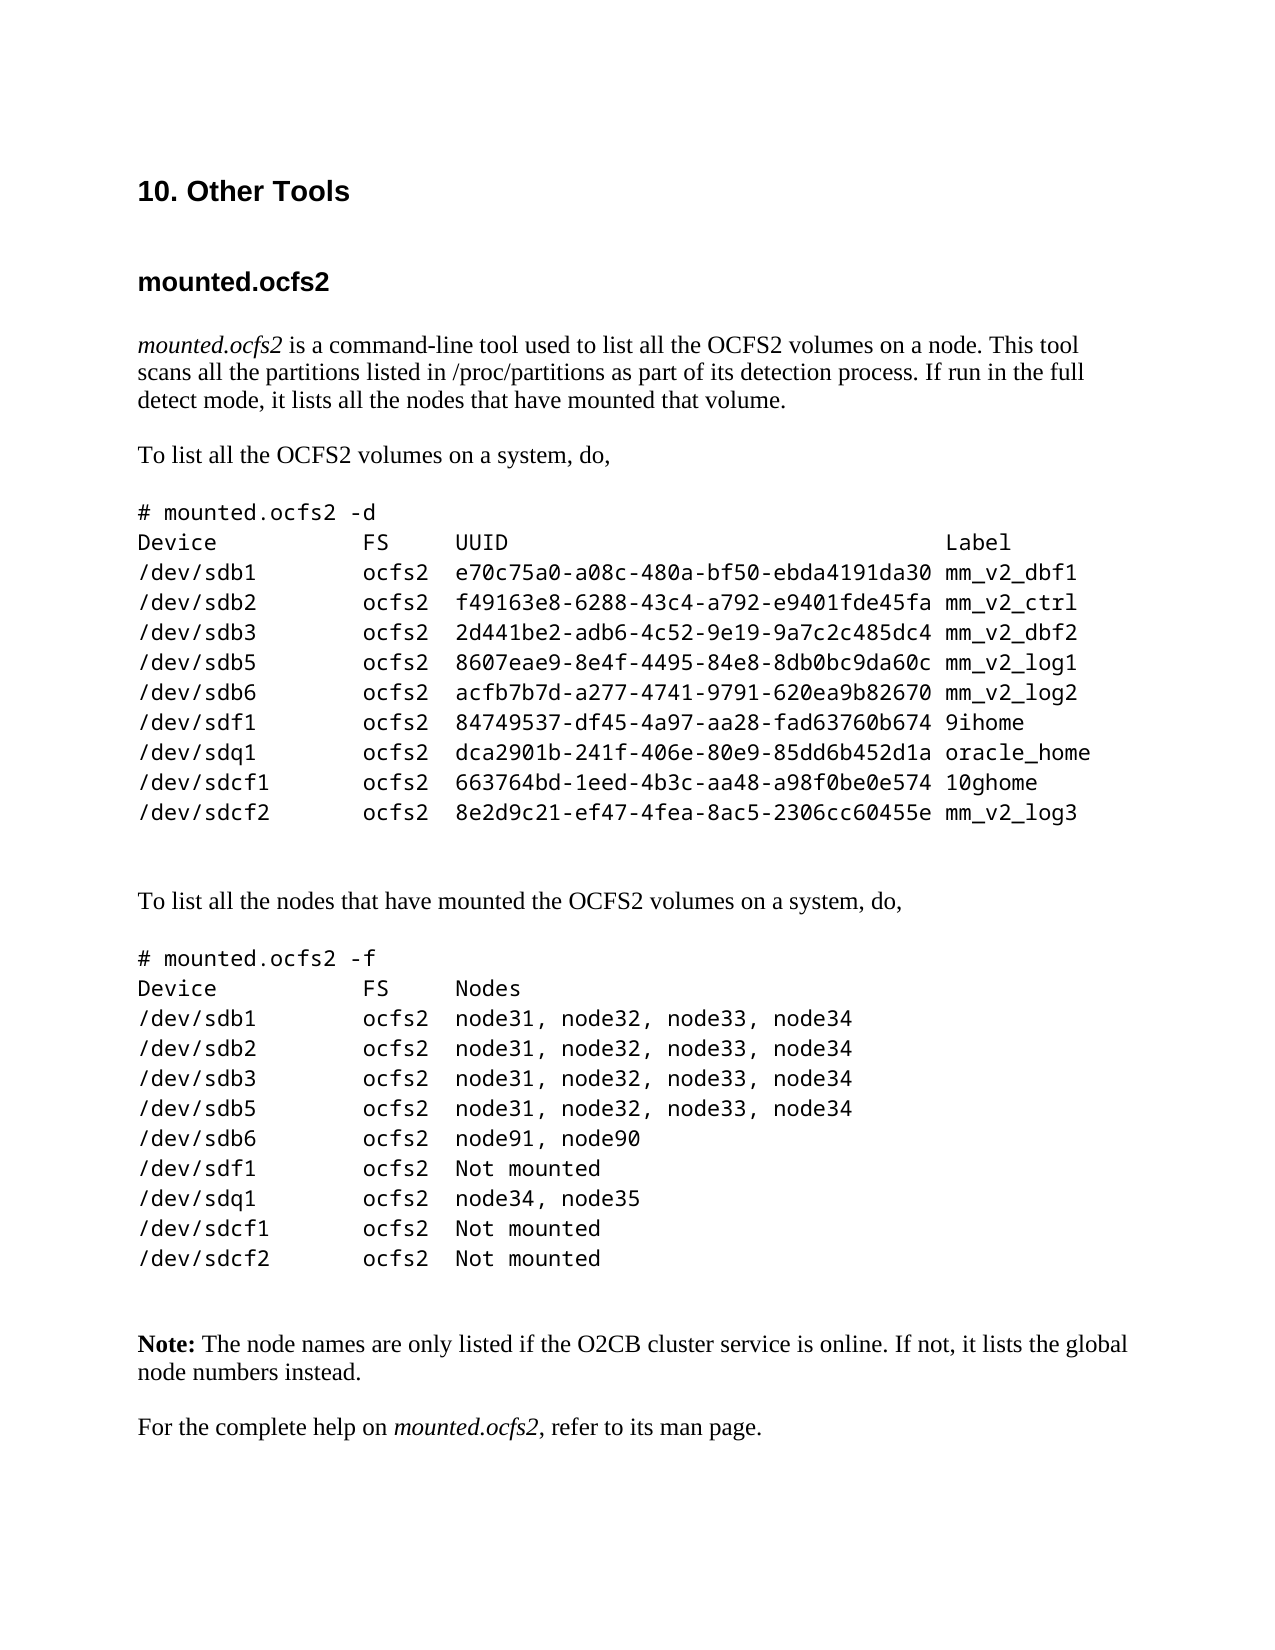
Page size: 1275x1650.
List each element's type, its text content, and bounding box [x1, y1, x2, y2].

text /dev/sdf1 ocfs2 Not mounted [137, 1152, 1138, 1182]
text For the complete help on mounted.ocfs2, refer to its man page. [137, 1413, 1138, 1441]
text To list all the nodes that have mounted the OCFS2 volumes on a system, do, [137, 887, 1138, 915]
text /dev/sdf1 ocfs2 84749537-df45-4a97-aa28-fad63760b674 9ihome [137, 707, 1138, 737]
text /dev/sdb2 ocfs2 f49163e8-6288-43c4-a792-e9401fde45fa mm_v2_ctrl [137, 587, 1138, 617]
text # mounted.ocfs2 -f [137, 942, 1138, 972]
text Device FS UUID Label [137, 527, 1138, 557]
text /dev/sdb6 ocfs2 acfb7b7d-a277-4741-9791-620ea9b82670 mm_v2_log2 [137, 677, 1138, 707]
text /dev/sdb5 ocfs2 node31, node32, node33, node34 [137, 1092, 1138, 1122]
text mounted.ocfs2 is a command-line tool used to list all the OCFS2 volumes on a node. This tool scans all the partitions listed in /proc/partitions as part of its detection process. If run in the full detect mode, it lists all the nodes that have mounted that volume. [137, 331, 1138, 414]
text /dev/sdcf2 ocfs2 Not mounted [137, 1242, 1138, 1272]
text # mounted.ocfs2 -d [137, 497, 1138, 527]
subtitle mounted.ocfs2 [137, 267, 1138, 297]
text /dev/sdb2 ocfs2 node31, node32, node33, node34 [137, 1032, 1138, 1062]
text /dev/sdb1 ocfs2 e70c75a0-a08c-480a-bf50-ebda4191da30 mm_v2_dbf1 [137, 557, 1138, 587]
text /dev/sdb3 ocfs2 node31, node32, node33, node34 [137, 1062, 1138, 1092]
text Device FS Nodes [137, 972, 1138, 1002]
text /dev/sdcf1 ocfs2 Not mounted [137, 1212, 1138, 1242]
text /dev/sdq1 ocfs2 dca2901b-241f-406e-80e9-85dd6b452d1a oracle_home [137, 737, 1138, 767]
text /dev/sdb3 ocfs2 2d441be2-adb6-4c52-9e19-9a7c2c485dc4 mm_v2_dbf2 [137, 617, 1138, 647]
text /dev/sdb5 ocfs2 8607eae9-8e4f-4495-84e8-8db0bc9da60c mm_v2_log1 [137, 647, 1138, 677]
subtitle 10. Other Tools [137, 175, 1138, 208]
text /dev/sdq1 ocfs2 node34, node35 [137, 1182, 1138, 1212]
text /dev/sdb1 ocfs2 node31, node32, node33, node34 [137, 1002, 1138, 1032]
text Note: The node names are only listed if the O2CB cluster service is online. If not, it lists the global node numbers instead. [137, 1330, 1138, 1386]
text /dev/sdcf2 ocfs2 8e2d9c21-ef47-4fea-8ac5-2306cc60455e mm_v2_log3 [137, 797, 1138, 827]
text To list all the OCFS2 volumes on a system, do, [137, 442, 1138, 469]
text /dev/sdb6 ocfs2 node91, node90 [137, 1122, 1138, 1152]
text /dev/sdcf1 ocfs2 663764bd-1eed-4b3c-aa48-a98f0be0e574 10ghome [137, 767, 1138, 797]
